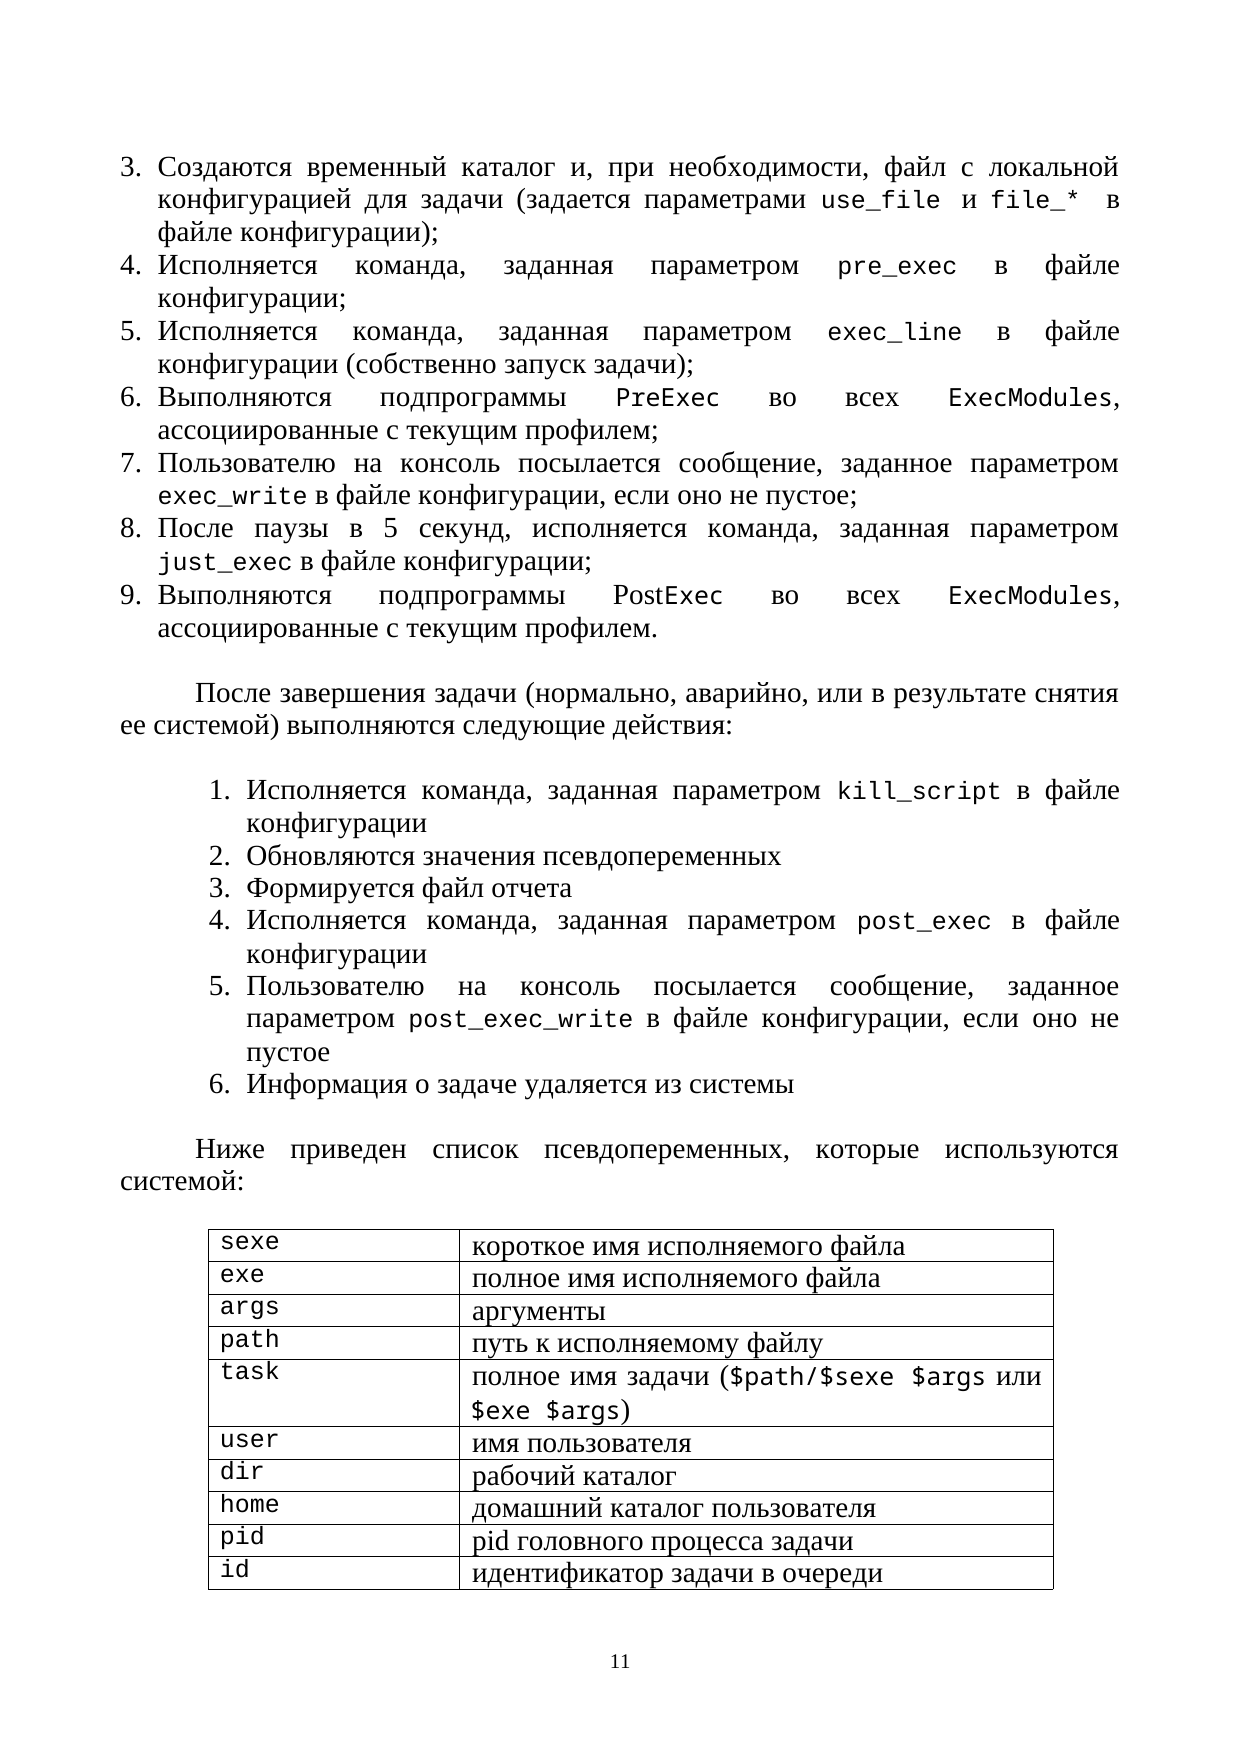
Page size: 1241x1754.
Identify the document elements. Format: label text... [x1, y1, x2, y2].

list Исполняется команда, заданная параметром post_exec в файле конфигурации [209, 903, 1120, 969]
table_cell pid головного процесса задачи [460, 1525, 1053, 1556]
table_cell exe [209, 1262, 459, 1294]
list После паузы в 5 секунд, исполняется команда, заданная параметром just_exec в файле конфигурации; [120, 512, 1120, 578]
table_cell полное имя задачи ($path/$sexe $args или $exe $args) [460, 1360, 1053, 1426]
table_cell аргументы [460, 1295, 1053, 1326]
table_cell args [209, 1295, 459, 1326]
list Пользователю на консоль посылается сообщение, заданное параметром exec_write в файле конфигурации, если оно не пустое; [120, 446, 1120, 512]
list Обновляются значения псевдопеременных [209, 839, 1120, 871]
list Исполняется команда, заданная параметром exec_line в файле конфигурации (собственно запуск задачи); [120, 314, 1120, 380]
text Ниже приведен список псевдопеременных, которые используются системой: [120, 1132, 1120, 1197]
list Формируется файл отчета [209, 871, 1120, 903]
table_cell dir [209, 1460, 459, 1491]
text После завершения задачи (нормально, аварийно, или в результате снятия ее системой) выполняются следующие действия: [120, 676, 1120, 741]
list Выполняются подпрограммы PostExec во всех ExecModules, ассоциированные с текущим профилем. [120, 578, 1120, 644]
table_cell полное имя исполняемого файла [460, 1262, 1053, 1294]
list Выполняются подпрограммы PreExec во всех ExecModules, ассоциированные с текущим профилем; [120, 380, 1120, 446]
table_header короткое имя исполняемого файла [460, 1230, 1053, 1261]
list Информация о задаче удаляется из системы [209, 1067, 1120, 1100]
table_cell идентификатор задачи в очереди [460, 1557, 1053, 1589]
table_header sexe [209, 1230, 459, 1261]
table_cell task [209, 1360, 459, 1426]
list Создаются временный каталог и, при необходимости, файл с локальной конфигурацией для задачи (задается параметрами use_file и file_* в файле конфигурации); [120, 150, 1120, 248]
table_cell рабочий каталог [460, 1460, 1053, 1491]
table_cell home [209, 1492, 459, 1524]
table_cell домашний каталог пользователя [460, 1492, 1053, 1524]
table_cell путь к исполняемому файлу [460, 1327, 1053, 1359]
table_cell path [209, 1327, 459, 1359]
list Пользователю на консоль посылается сообщение, заданное параметром post_exec_write в файле конфигурации, если оно не пустое [209, 969, 1120, 1067]
table_cell id [209, 1557, 459, 1589]
list Исполняется команда, заданная параметром pre_exec в файле конфигурации; [120, 248, 1120, 314]
table_cell имя пользователя [460, 1427, 1053, 1459]
list Исполняется команда, заданная параметром kill_script в файле конфигурации [209, 773, 1120, 839]
table_cell user [209, 1427, 459, 1459]
table_cell pid [209, 1525, 459, 1556]
